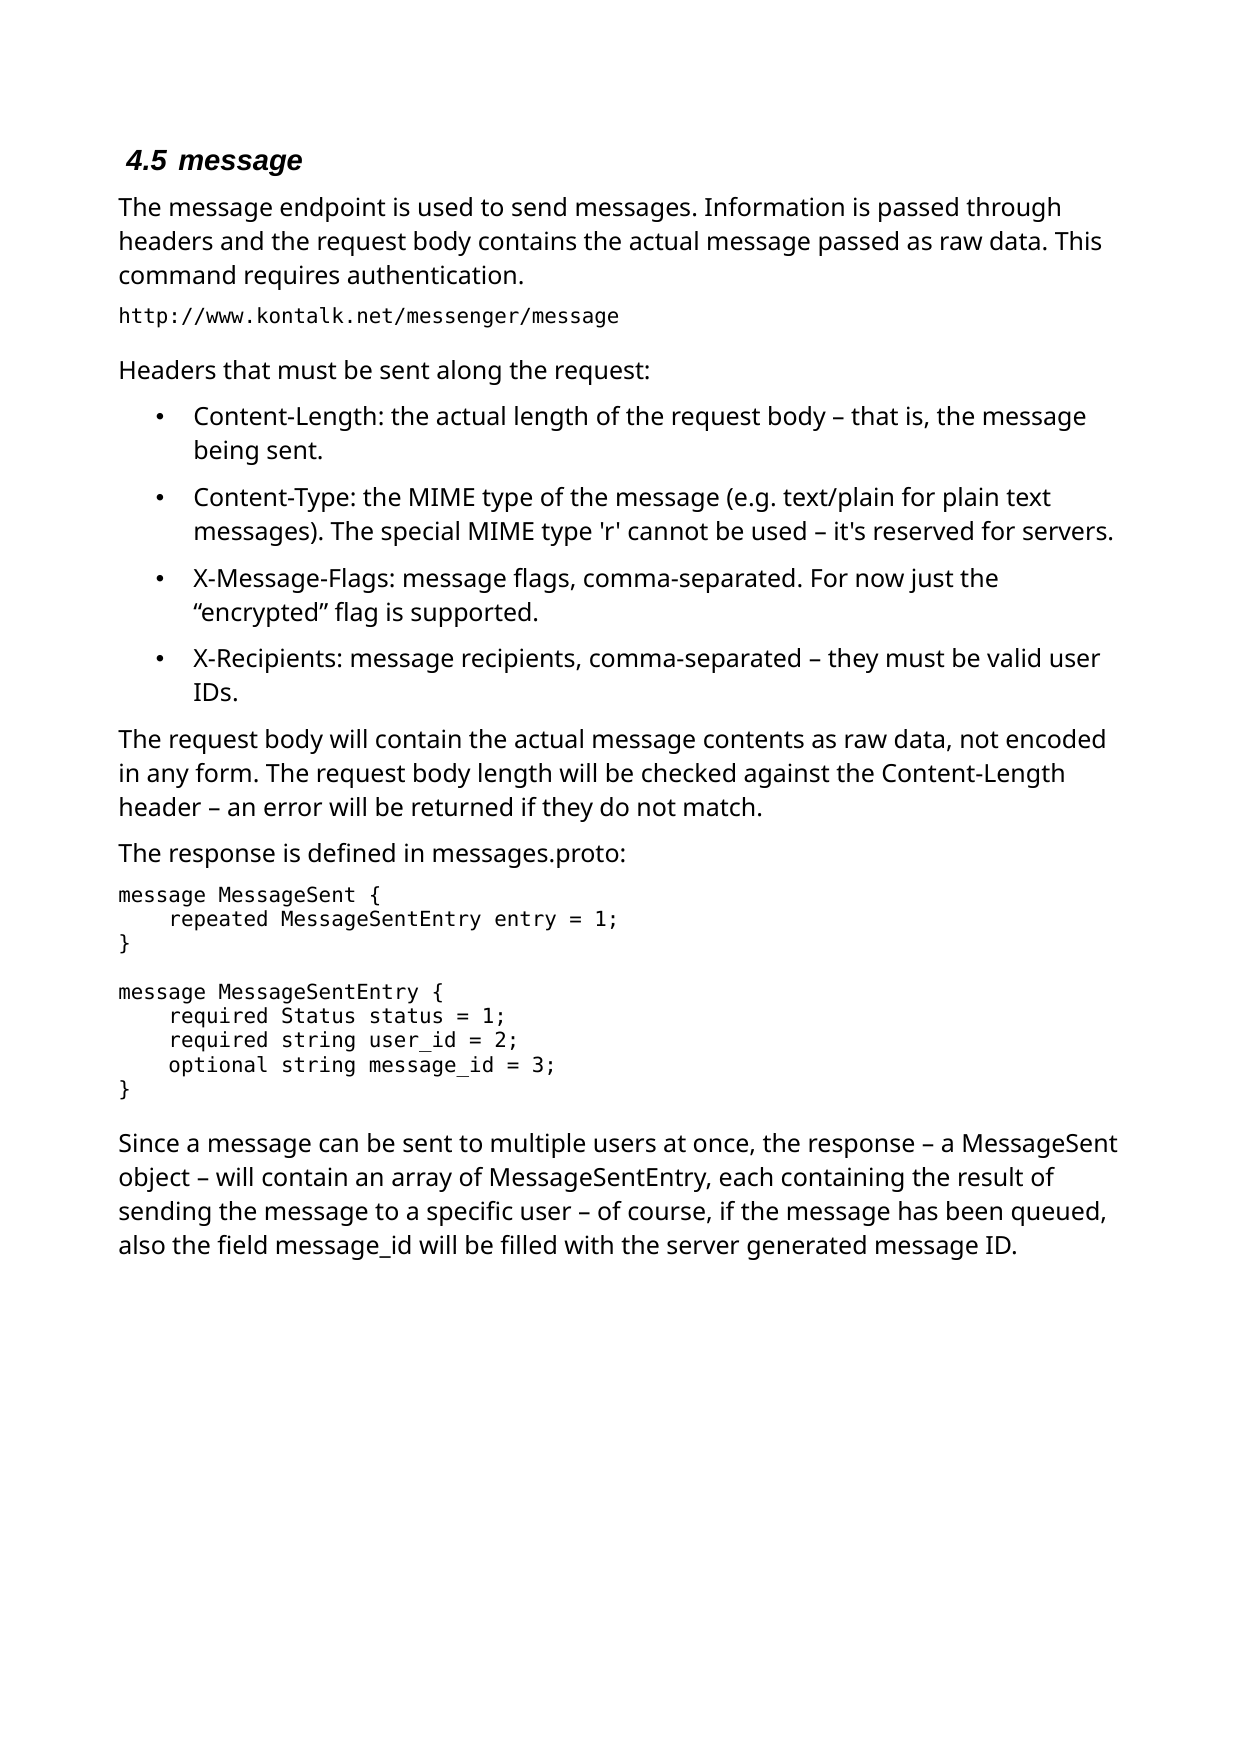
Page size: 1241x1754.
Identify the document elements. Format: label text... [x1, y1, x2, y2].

text The message endpoint is used to send messages. Information is passed through headers and the request body contains the actual message passed as raw data. This command requires authentication. [118, 189, 1122, 291]
text repeated MessageSentEntry entry = 1; [118, 907, 1122, 931]
text message MessageSent { [118, 883, 1122, 907]
text Headers that must be sent along the request: [118, 352, 1122, 386]
text } [118, 1077, 1122, 1101]
list X-Recipients: message recipients, comma-separated – they must be valid user IDs. [156, 641, 1122, 709]
list Content-Length: the actual length of the request body – that is, the message being sent. [156, 399, 1122, 467]
text optional string message_id = 3; [118, 1053, 1122, 1077]
text Since a message can be sent to multiple users at once, the response – a MessageSent object – will contain an array of MessageSentEntry, each containing the result of sending the message to a specific user – of course, if the message has been queued, also the field message_id will be filled with the server generated message ID. [118, 1125, 1122, 1262]
text required string user_id = 2; [118, 1028, 1122, 1053]
text } [118, 931, 1122, 956]
list Content-Type: the MIME type of the message (e.g. text/plain for plain text messages). The special MIME type 'r' cannot be used – it's reserved for servers. [156, 479, 1122, 548]
text required Status status = 1; [118, 1004, 1122, 1028]
text The response is defined in messages.proto: [118, 836, 1122, 870]
text http://www.kontalk.net/messenger/message [118, 304, 1122, 328]
text message MessageSentEntry { [118, 980, 1122, 1004]
text The request body will contain the actual message contents as raw data, not encoded in any form. The request body length will be checked against the Content-Length header – an error will be returned if they do not match. [118, 721, 1122, 824]
subtitle message [118, 143, 1122, 177]
list X-Message-Flags: message flags, comma-separated. For now just the “encrypted” flag is supported. [156, 560, 1122, 628]
